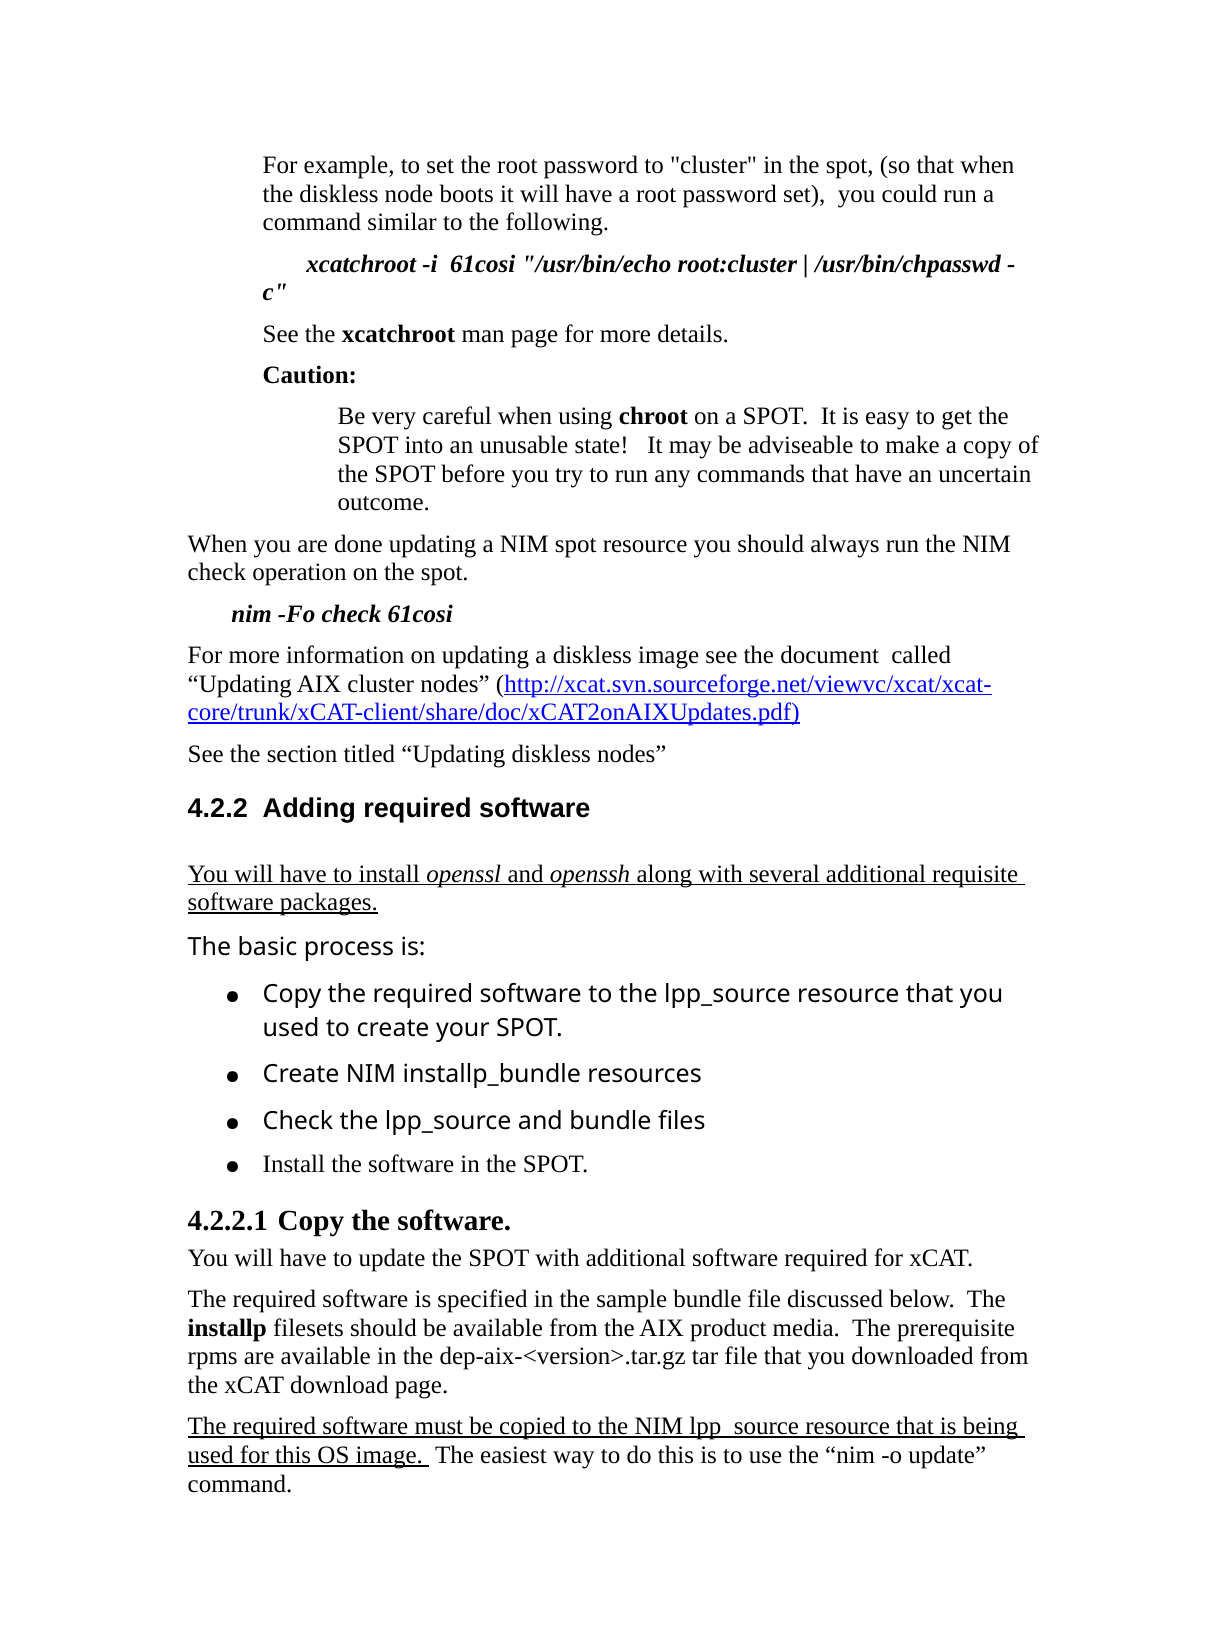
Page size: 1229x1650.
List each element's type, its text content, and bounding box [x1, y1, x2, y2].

text Be very careful when using chroot on a SPOT. It is easy to get the SPOT into an unusable state! It may be adviseable to make a copy of the SPOT before you try to run any commands that have an uncertain outcome. [337, 401, 1041, 516]
text nim -Fo check 61cosi [187, 599, 1041, 627]
list Create NIM installp_bundle resources [225, 1056, 1041, 1090]
text For more information on updating a diskless image see the document called “Updating AIX cluster nodes” (http://xcat.svn.sourceforge.net/viewvc/xcat/xcat-core/trunk/xCAT-client/share/doc/xCAT2onAIXUpdates.pdf) [187, 640, 1041, 726]
list Install the software in the SPOT. [225, 1149, 1041, 1178]
list Copy the required software to the lpp_source resource that you used to create your SPOT. [225, 975, 1041, 1043]
text For example, to set the root password to "cluster" in the spot, (so that when the diskless node boots it will have a root password set), you could run a command similar to the following. [262, 150, 1041, 236]
text You will have to update the SPOT with additional software required for xCAT. [187, 1243, 1041, 1271]
text Caution: [262, 360, 1041, 389]
text When you are done updating a NIM spot resource you should always run the NIM check operation on the spot. [187, 529, 1041, 586]
text xcatchroot -i 61cosi "/usr/bin/echo root:cluster | /usr/bin/chpasswd -c" [262, 249, 1041, 306]
subtitle Adding required software [187, 792, 1041, 824]
text See the xcatchroot man page for more details. [262, 319, 1041, 347]
text See the section titled “Updating diskless nodes” [187, 739, 1041, 767]
text The required software must be copied to the NIM lpp_source resource that is being used for this OS image. The easiest way to do this is to use the “nim -o update” command. [187, 1411, 1041, 1498]
subtitle Copy the software. [187, 1203, 1041, 1236]
list Check the lpp_source and bundle files [225, 1102, 1041, 1137]
text The required software is specified in the sample bundle file discussed below. The installp filesets should be available from the AIX product media. The prerequisite rpms are available in the dep-aix-<version>.tar.gz tar file that you downloaded from the xCAT download page. [187, 1284, 1041, 1399]
text You will have to install openssl and openssh along with several additional requisite software packages. [187, 859, 1041, 916]
text The basic process is: [187, 929, 1041, 963]
